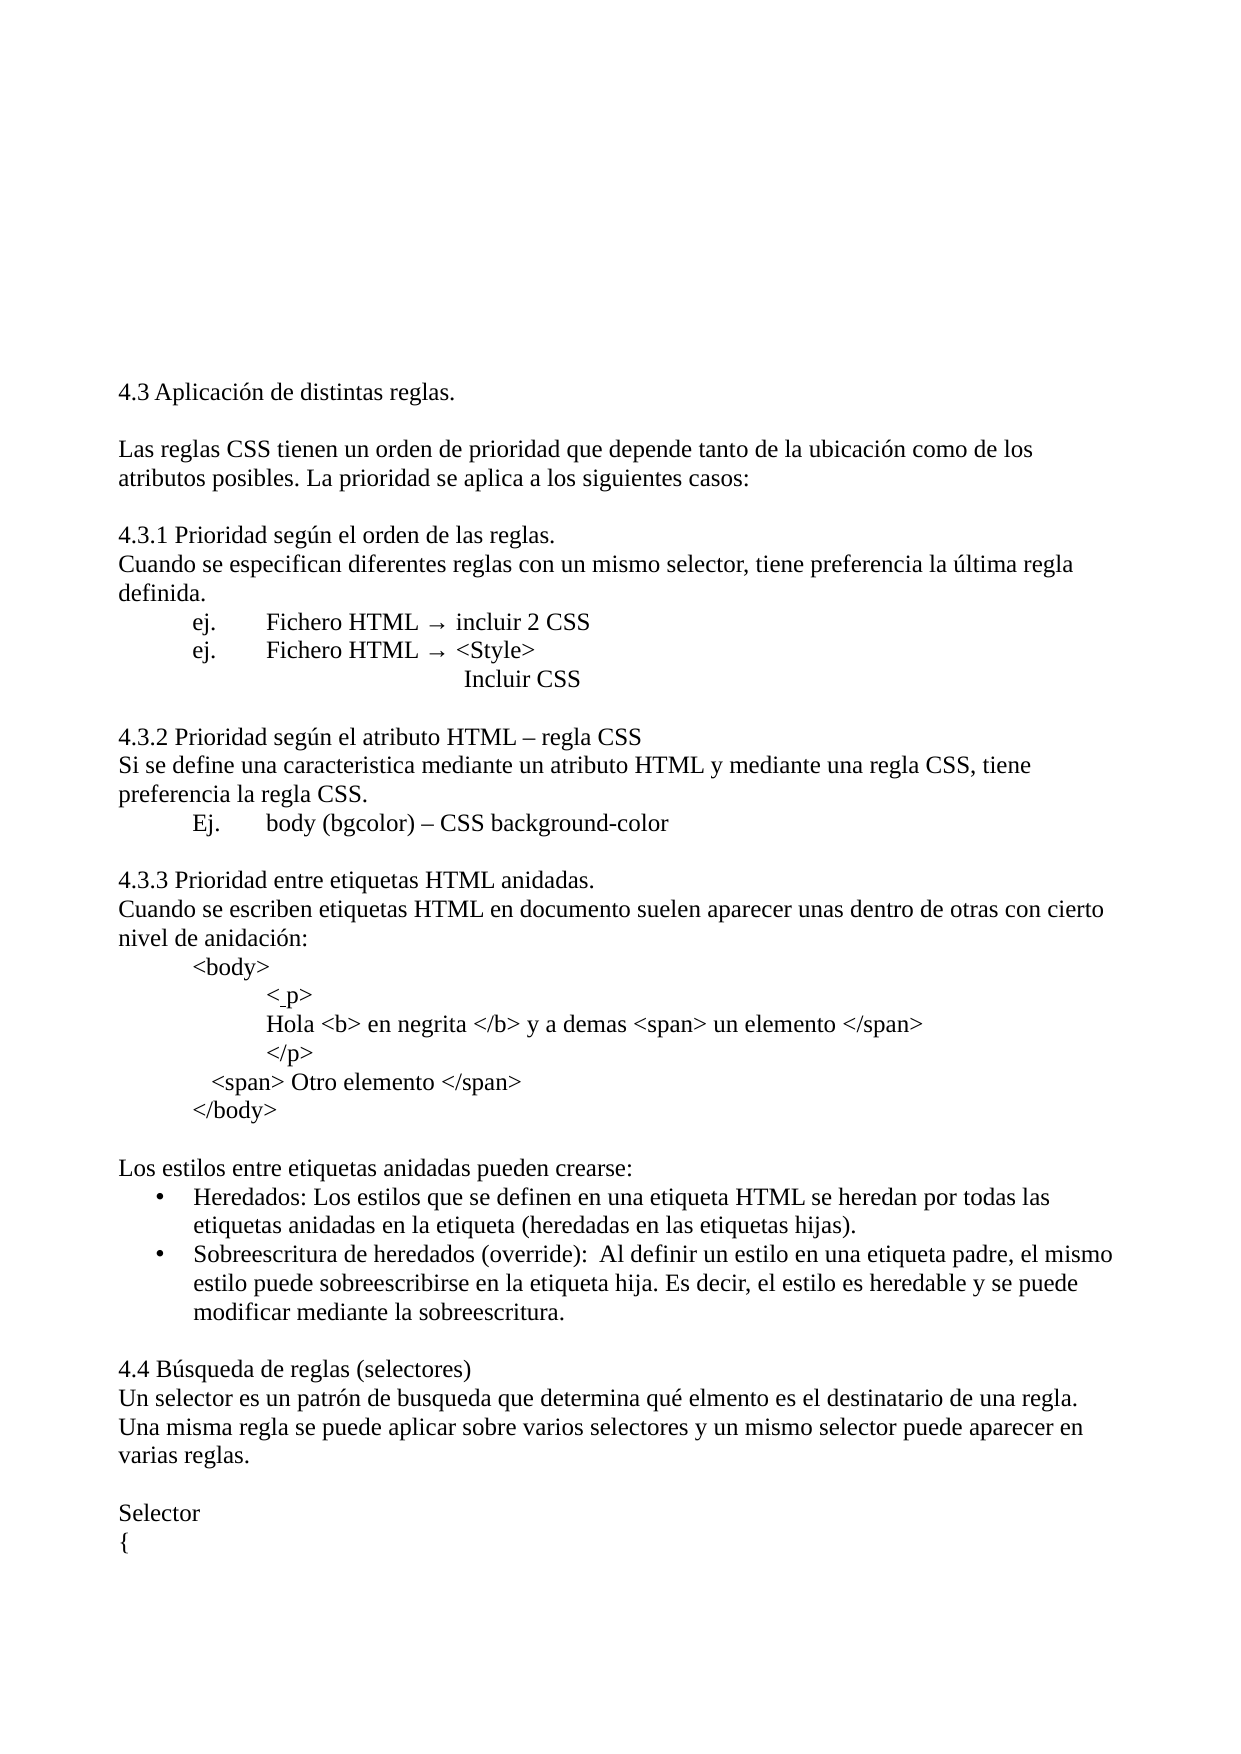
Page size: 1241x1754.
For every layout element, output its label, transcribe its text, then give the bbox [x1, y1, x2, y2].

text <span> Otro elemento </span> [118, 1067, 1122, 1096]
list Sobreescritura de heredados (override): Al definir un estilo en una etiqueta padre, el mismo estilo puede sobreescribirse en la etiqueta hija. Es decir, el estilo es heredable y se puede modificar mediante la sobreescritura. [156, 1239, 1122, 1326]
text Cuando se escriben etiquetas HTML en documento suelen aparecer unas dentro de otras con cierto nivel de anidación: [118, 894, 1122, 952]
text Los estilos entre etiquetas anidadas pueden crearse: [118, 1153, 1122, 1182]
text { [118, 1527, 1122, 1556]
text Un selector es un patrón de busqueda que determina qué elmento es el destinatario de una regla. Una misma regla se puede aplicar sobre varios selectores y un mismo selector puede aparecer en varias reglas. [118, 1383, 1122, 1469]
text Ej. body (bgcolor) – CSS background-color [118, 808, 1122, 837]
text ej. Fichero HTML → <Style> [118, 636, 1122, 664]
text ej. Fichero HTML → incluir 2 CSS [118, 607, 1122, 636]
text Las reglas CSS tienen un orden de prioridad que depende tanto de la ubicación como de los atributos posibles. La prioridad se aplica a los siguientes casos: [118, 434, 1122, 492]
text </p> [118, 1038, 1122, 1067]
text Incluir CSS [118, 664, 1122, 693]
text </body> [118, 1096, 1122, 1124]
text Selector [118, 1498, 1122, 1527]
text < p> [118, 981, 1122, 1009]
text Hola <b> en negrita </b> y a demas <span> un elemento </span> [118, 1009, 1122, 1038]
text Cuando se especifican diferentes reglas con un mismo selector, tiene preferencia la última regla definida. [118, 549, 1122, 607]
text <body> [118, 952, 1122, 981]
list Heredados: Los estilos que se definen en una etiqueta HTML se heredan por todas las etiquetas anidadas en la etiqueta (heredadas en las etiquetas hijas). [156, 1182, 1122, 1239]
text 4.3 Aplicación de distintas reglas. [118, 377, 1122, 406]
text 4.3.1 Prioridad según el orden de las reglas. [118, 521, 1122, 549]
text 4.3.2 Prioridad según el atributo HTML – regla CSS [118, 722, 1122, 751]
text Si se define una caracteristica mediante un atributo HTML y mediante una regla CSS, tiene preferencia la regla CSS. [118, 751, 1122, 808]
text 4.3.3 Prioridad entre etiquetas HTML anidadas. [118, 866, 1122, 894]
text 4.4 Búsqueda de reglas (selectores) [118, 1354, 1122, 1383]
